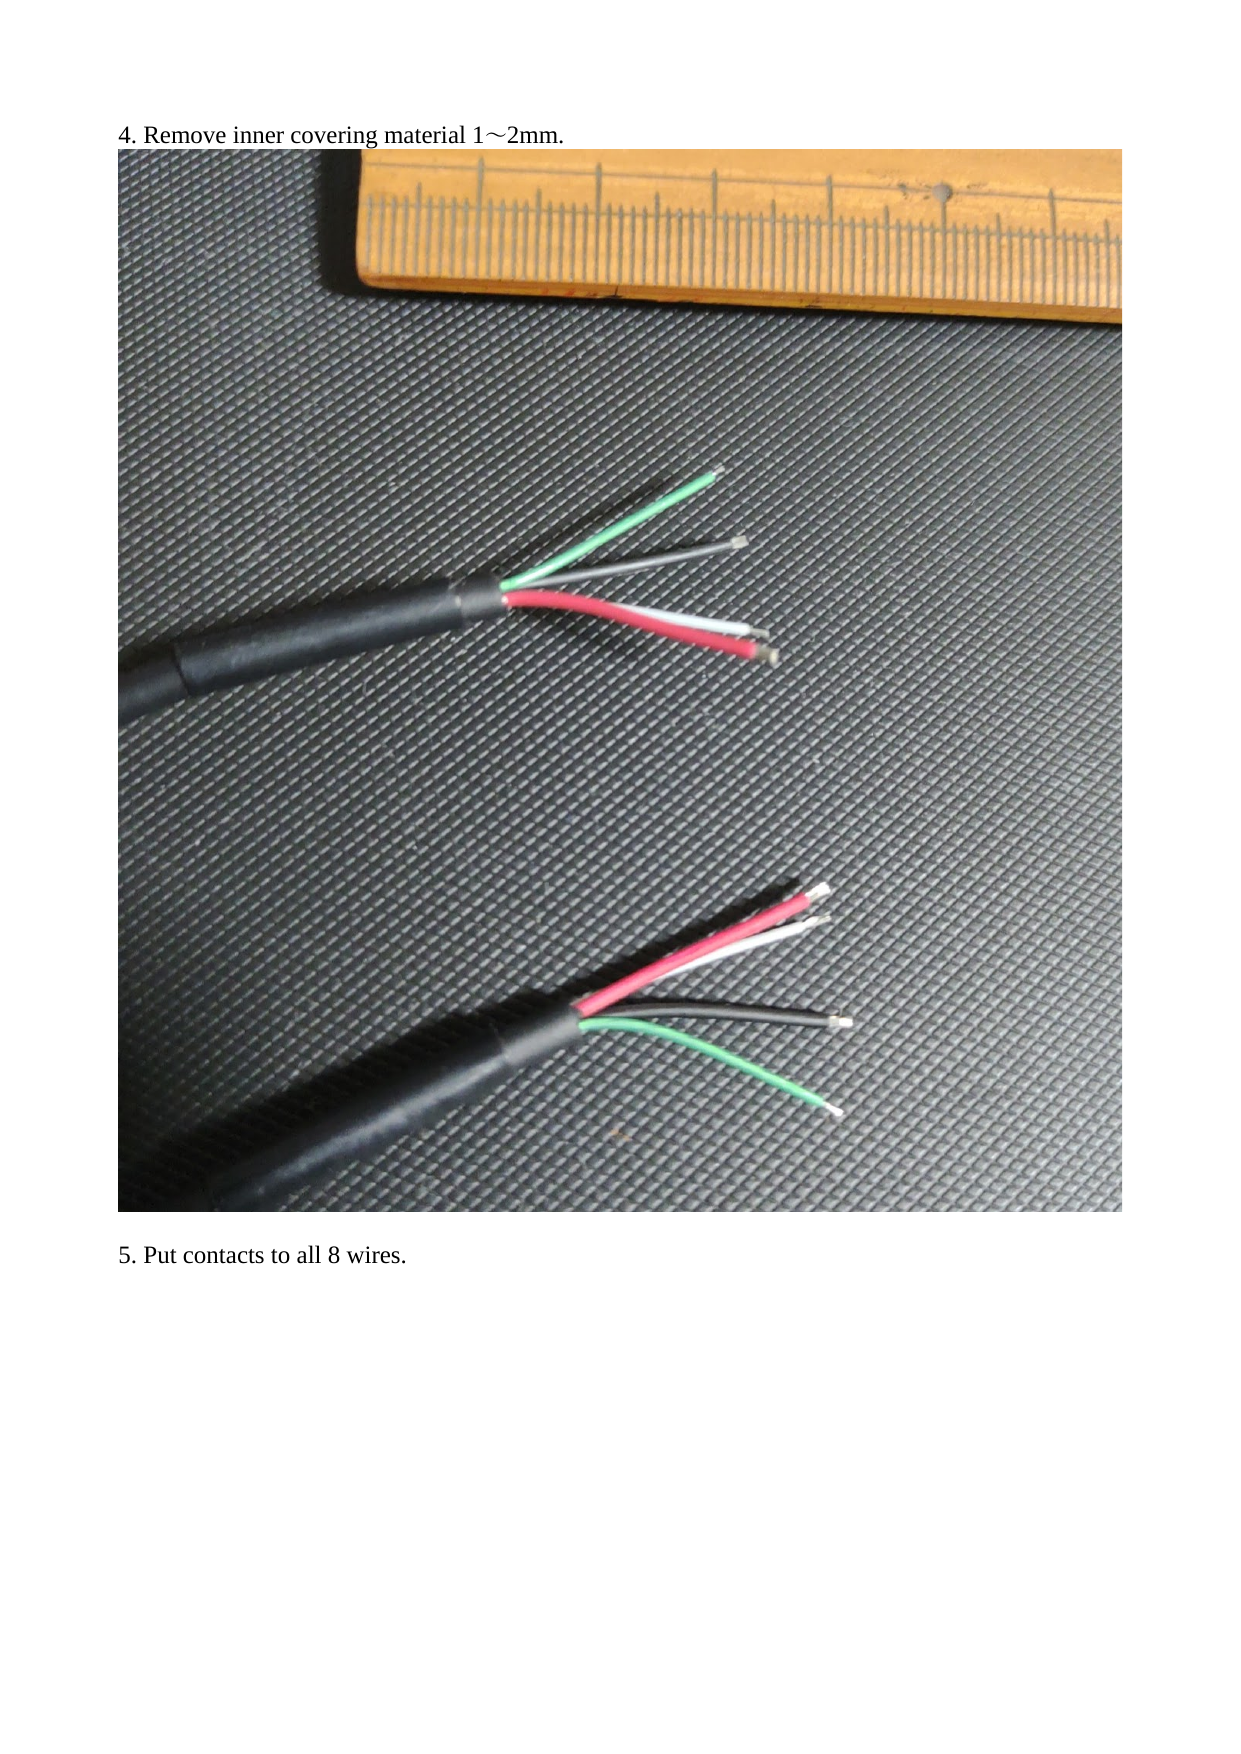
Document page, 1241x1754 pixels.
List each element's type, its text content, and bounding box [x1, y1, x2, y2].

text 5. Put contacts to all 8 wires. [118, 1241, 1122, 1269]
text 4. Remove inner covering material 1〜2mm. [118, 118, 1122, 149]
picture [118, 149, 1123, 1212]
